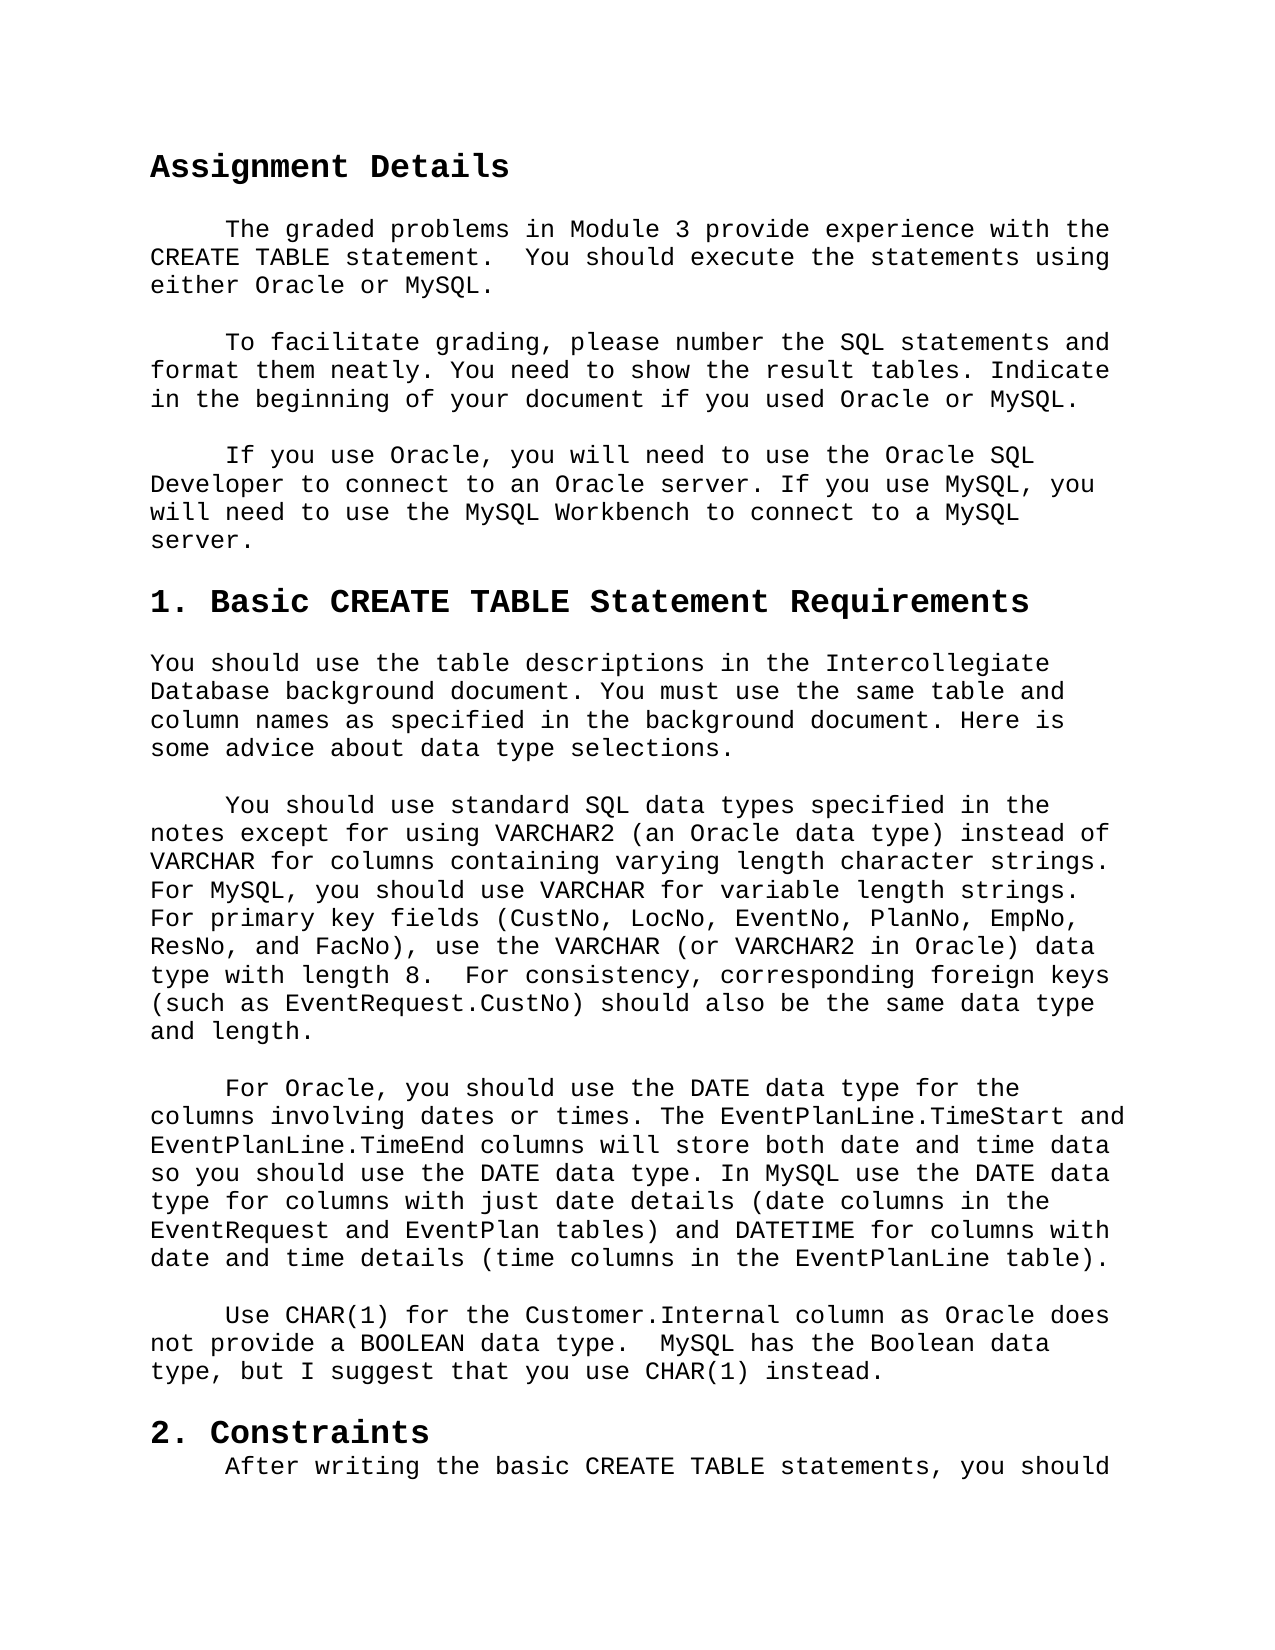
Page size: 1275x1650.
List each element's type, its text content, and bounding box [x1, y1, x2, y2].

text 1. Basic CREATE TABLE Statement Requirements [150, 584, 1125, 622]
text The graded problems in Module 3 provide experience with the CREATE TABLE statement. You should execute the statements using either Oracle or MySQL. [150, 216, 1125, 301]
text After writing the basic CREATE TABLE statements, you should [150, 1453, 1125, 1482]
text For primary key fields (CustNo, LocNo, EventNo, PlanNo, EmpNo, ResNo, and FacNo), use the VARCHAR (or VARCHAR2 in Oracle) data type with length 8. For consistency, corresponding foreign keys (such as EventRequest.CustNo) should also be the same data type and length. [150, 906, 1125, 1047]
text For Oracle, you should use the DATE data type for the columns involving dates or times. The EventPlanLine.TimeStart and EventPlanLine.TimeEnd columns will store both date and time data so you should use the DATE data type. In MySQL use the DATE data type for columns with just date details (date columns in the EventRequest and EventPlan tables) and DATETIME for columns with date and time details (time columns in the EventPlanLine table). [150, 1076, 1125, 1274]
text To facilitate grading, please number the SQL statements and format them neatly. You need to show the result tables. Indicate in the beginning of your document if you used Oracle or MySQL. [150, 329, 1125, 414]
text 2. Constraints [150, 1416, 1125, 1453]
text You should use standard SQL data types specified in the notes except for using VARCHAR2 (an Oracle data type) instead of VARCHAR for columns containing varying length character strings. For MySQL, you should use VARCHAR for variable length strings. [150, 792, 1125, 906]
text Assignment Details [150, 150, 1125, 188]
text If you use Oracle, you will need to use the Oracle SQL Developer to connect to an Oracle server. If you use MySQL, you will need to use the MySQL Workbench to connect to a MySQL server. [150, 443, 1125, 556]
text You should use the table descriptions in the Intercollegiate Database background document. You must use the same table and column names as specified in the background document. Here is some advice about data type selections. [150, 651, 1125, 764]
text Use CHAR(1) for the Customer.Internal column as Oracle does not provide a BOOLEAN data type. MySQL has the Boolean data type, but I suggest that you use CHAR(1) instead. [150, 1302, 1125, 1387]
